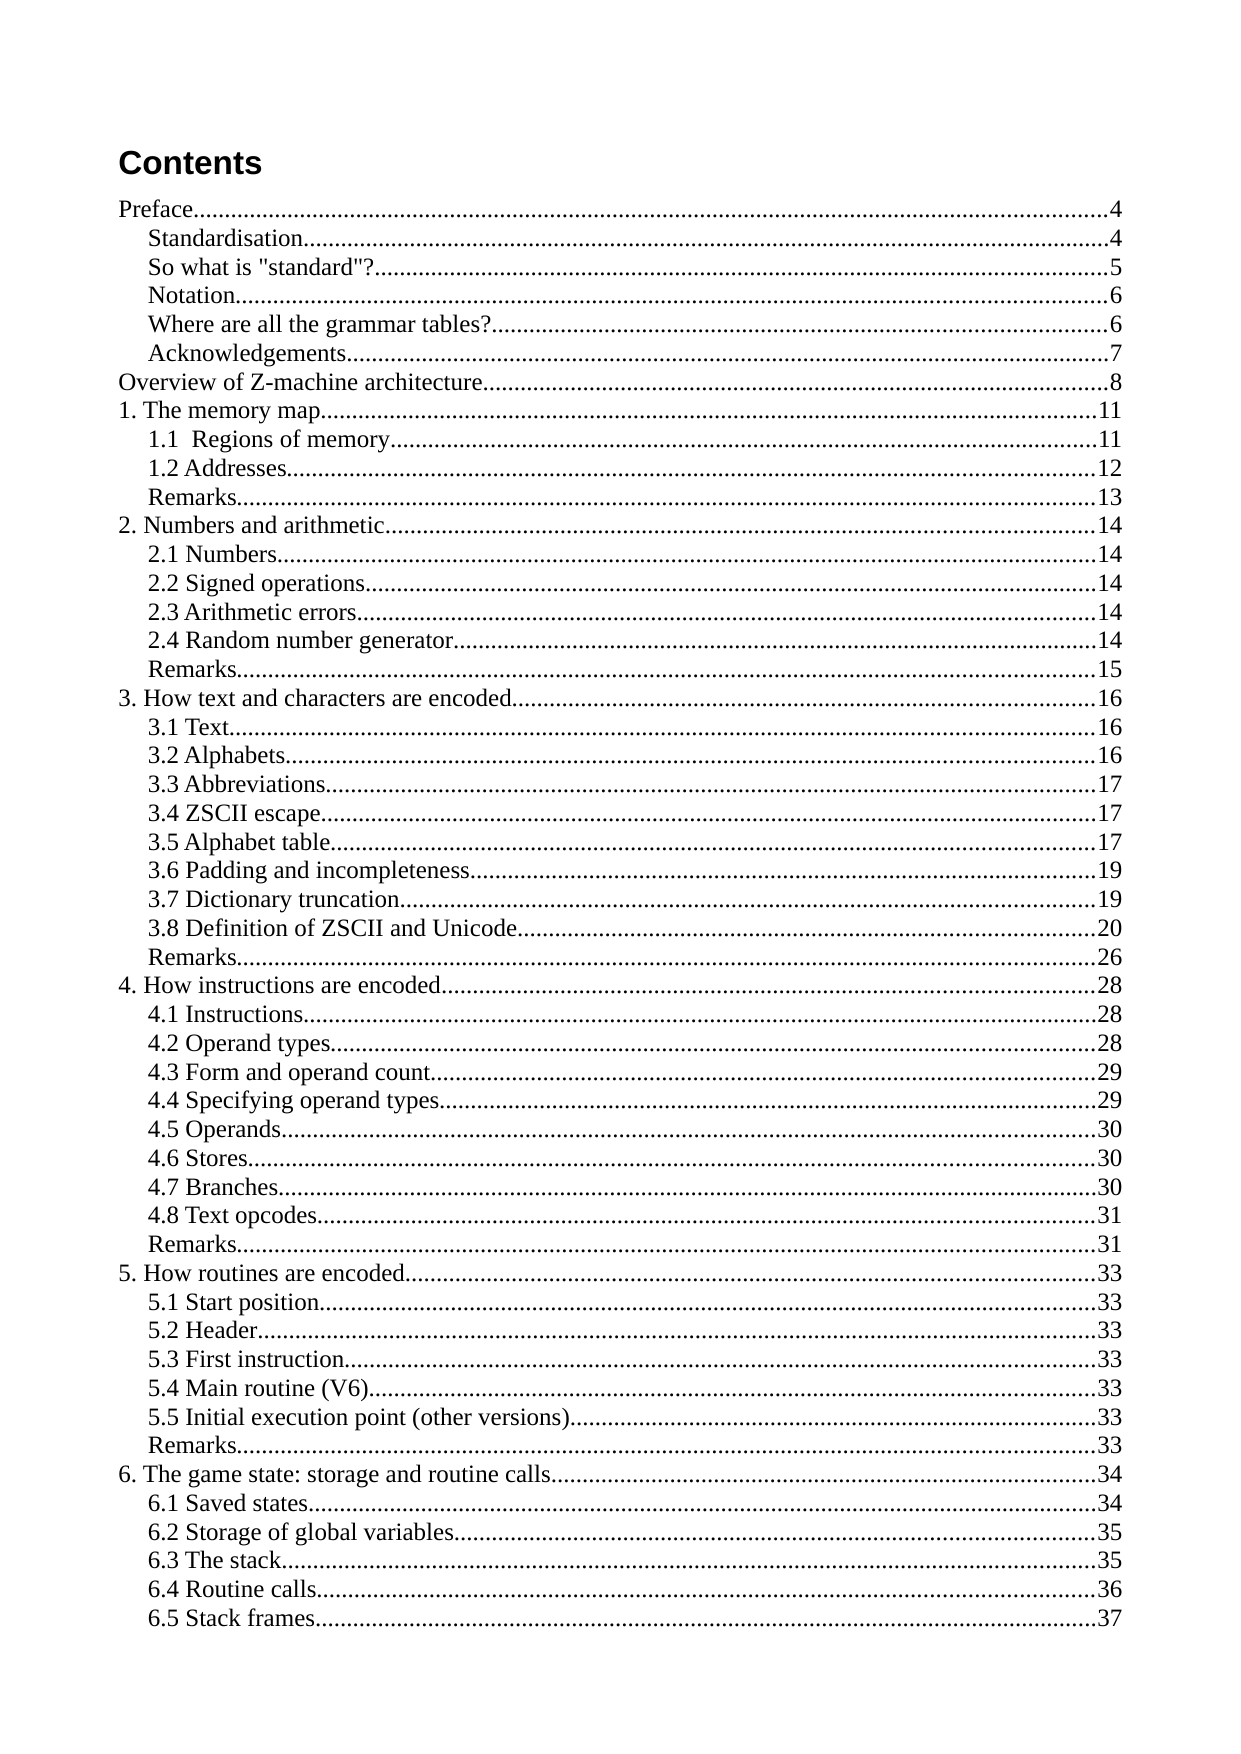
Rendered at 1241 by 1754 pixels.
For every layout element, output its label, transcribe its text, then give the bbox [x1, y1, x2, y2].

text 3.4 ZSCII escape 17 [148, 798, 1122, 827]
text Remarks 31 [148, 1229, 1122, 1258]
text Remarks 15 [148, 654, 1122, 683]
text 1. The memory map 11 [118, 395, 1122, 424]
text Notation 6 [148, 280, 1122, 309]
text Remarks 33 [148, 1430, 1122, 1459]
text 4.7 Branches 30 [148, 1172, 1122, 1200]
text Overview of Z-machine architecture 8 [118, 367, 1122, 395]
text 5.4 Main routine (V6) 33 [148, 1373, 1122, 1402]
text 1.2 Addresses 12 [148, 453, 1122, 482]
text 3.6 Padding and incompleteness 19 [148, 855, 1122, 884]
text 3.7 Dictionary truncation 19 [148, 884, 1122, 913]
text Preface 4 [118, 194, 1122, 223]
text 4.6 Stores 30 [148, 1143, 1122, 1172]
text Standardisation 4 [148, 223, 1122, 252]
text 3. How text and characters are encoded 16 [118, 683, 1122, 712]
text 2.2 Signed operations 14 [148, 568, 1122, 597]
text 2.1 Numbers 14 [148, 539, 1122, 568]
text 5. How routines are encoded 33 [118, 1258, 1122, 1287]
text 5.5 Initial execution point (other versions) 33 [148, 1402, 1122, 1430]
text 6.5 Stack frames 37 [148, 1603, 1122, 1632]
text 5.1 Start position 33 [148, 1287, 1122, 1315]
text 4.2 Operand types 28 [148, 1028, 1122, 1057]
text 3.3 Abbreviations 17 [148, 769, 1122, 798]
text 6.2 Storage of global variables 35 [148, 1517, 1122, 1545]
text Remarks 13 [148, 482, 1122, 510]
text 3.2 Alphabets 16 [148, 740, 1122, 769]
text Acknowledgements 7 [148, 338, 1122, 367]
text 1.1 Regions of memory 11 [148, 424, 1122, 453]
text 2.4 Random number generator 14 [148, 625, 1122, 654]
text 5.3 First instruction 33 [148, 1344, 1122, 1373]
text 3.1 Text 16 [148, 712, 1122, 740]
text 3.8 Definition of ZSCII and Unicode 20 [148, 913, 1122, 942]
text 6.3 The stack 35 [148, 1545, 1122, 1574]
text 4.4 Specifying operand types 29 [148, 1085, 1122, 1114]
text 4.5 Operands 30 [148, 1114, 1122, 1143]
text 2. Numbers and arithmetic 14 [118, 510, 1122, 539]
text 3.5 Alphabet table 17 [148, 827, 1122, 855]
text 6.1 Saved states 34 [148, 1488, 1122, 1517]
text 6. The game state: storage and routine calls 34 [118, 1459, 1122, 1488]
text 4.3 Form and operand count 29 [148, 1057, 1122, 1085]
text Remarks 26 [148, 942, 1122, 970]
text 4.1 Instructions 28 [148, 999, 1122, 1028]
subtitle Contents [118, 143, 1122, 182]
text 4. How instructions are encoded 28 [118, 970, 1122, 999]
text 5.2 Header 33 [148, 1315, 1122, 1344]
text 4.8 Text opcodes 31 [148, 1200, 1122, 1229]
text Where are all the grammar tables? 6 [148, 309, 1122, 338]
text 2.3 Arithmetic errors 14 [148, 597, 1122, 625]
text So what is "standard"? 5 [148, 252, 1122, 280]
text 6.4 Routine calls 36 [148, 1574, 1122, 1603]
